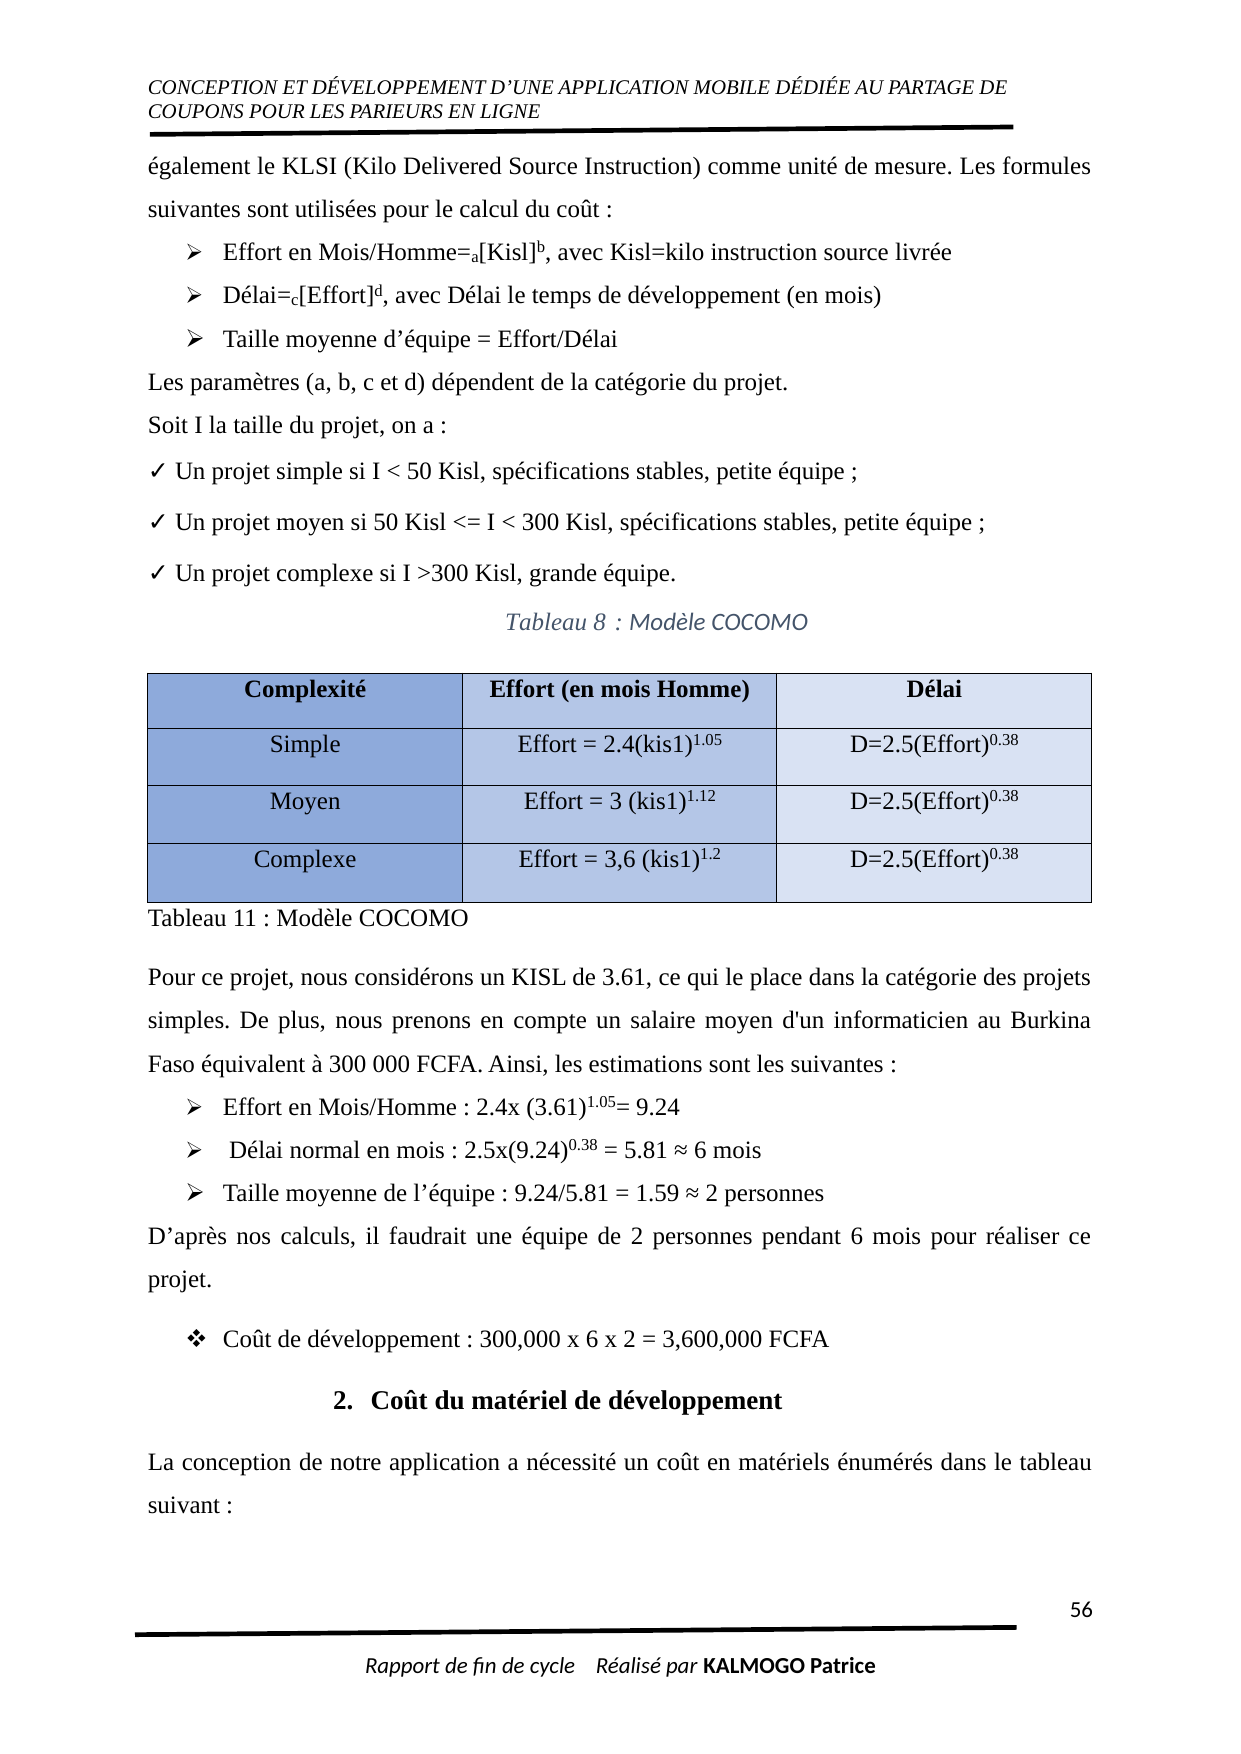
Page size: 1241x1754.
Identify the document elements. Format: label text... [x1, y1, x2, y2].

table_cell Complexe [148, 844, 462, 902]
table_header Effort (en mois Homme) [463, 674, 776, 728]
text ✓ Un projet simple si I < 50 Kisl, spécifications stables, petite équipe ; [148, 453, 1093, 487]
text D’après nos calculs, il faudrait une équipe de 2 personnes pendant 6 mois pour réaliser ce projet. [148, 1221, 1093, 1293]
table_cell D=2.5(Effort)0.38 [777, 786, 1091, 843]
list Taille moyenne de l’équipe : 9.24/5.81 = 1.59 ≈ 2 personnes [185, 1178, 1093, 1207]
list Délai=c[Effort]d, avec Délai le temps de développement (en mois) [185, 281, 1093, 309]
list Coût de développement : 300,000 x 6 x 2 = 3,600,000 FCFA [185, 1324, 1093, 1353]
text ✓ Un projet complexe si I >300 Kisl, grande équipe. [148, 555, 1093, 589]
list Effort en Mois/Homme : 2.4x (3.61)1.05= 9.24 [185, 1092, 1093, 1121]
list Délai normal en mois : 2.5x(9.24)0.38 = 5.81 ≈ 6 mois [185, 1135, 1093, 1164]
text La conception de notre application a nécessité un coût en matériels énumérés dans le tableau suivant : [148, 1447, 1093, 1519]
subtitle Tableau 11 : Modèle COCOMO [148, 903, 1093, 931]
text ✓ Un projet moyen si 50 Kisl <= I < 300 Kisl, spécifications stables, petite équipe ; [148, 504, 1093, 538]
table_cell Effort = 3 (kis1)1.12 [463, 786, 776, 843]
table_cell Effort = 3,6 (kis1)1.2 [463, 844, 776, 902]
table_cell Simple [148, 729, 462, 785]
text Les paramètres (a, b, c et d) dépendent de la catégorie du projet. [148, 367, 1093, 396]
table_header Délai [777, 674, 1091, 728]
table_header Complexité [148, 674, 462, 728]
list Effort en Mois/Homme=a[Kisl]b, avec Kisl=kilo instruction source livrée [185, 237, 1093, 266]
table_cell D=2.5(Effort)0.38 [777, 844, 1091, 902]
table_cell Moyen [148, 786, 462, 843]
table_cell D=2.5(Effort)0.38 [777, 729, 1091, 785]
table_cell Effort = 2.4(kis1)1.05 [463, 729, 776, 785]
text Tableau 8 : Modèle COCOMO [223, 606, 1093, 637]
list Taille moyenne d’équipe = Effort/Délai [185, 324, 1093, 352]
text Pour ce projet, nous considérons un KISL de 3.61, ce qui le place dans la catégorie des projets simples. De plus, nous prenons en compte un salaire moyen d'un informaticien au Burkina Faso équivalent à 300 000 FCFA. Ainsi, les estimations sont les suivantes : [148, 962, 1093, 1077]
text Soit I la taille du projet, on a : [148, 410, 1093, 439]
list Coût du matériel de développement [333, 1384, 1093, 1415]
text également le KLSI (Kilo Delivered Source Instruction) comme unité de mesure. Les formules suivantes sont utilisées pour le calcul du coût : [148, 151, 1093, 223]
